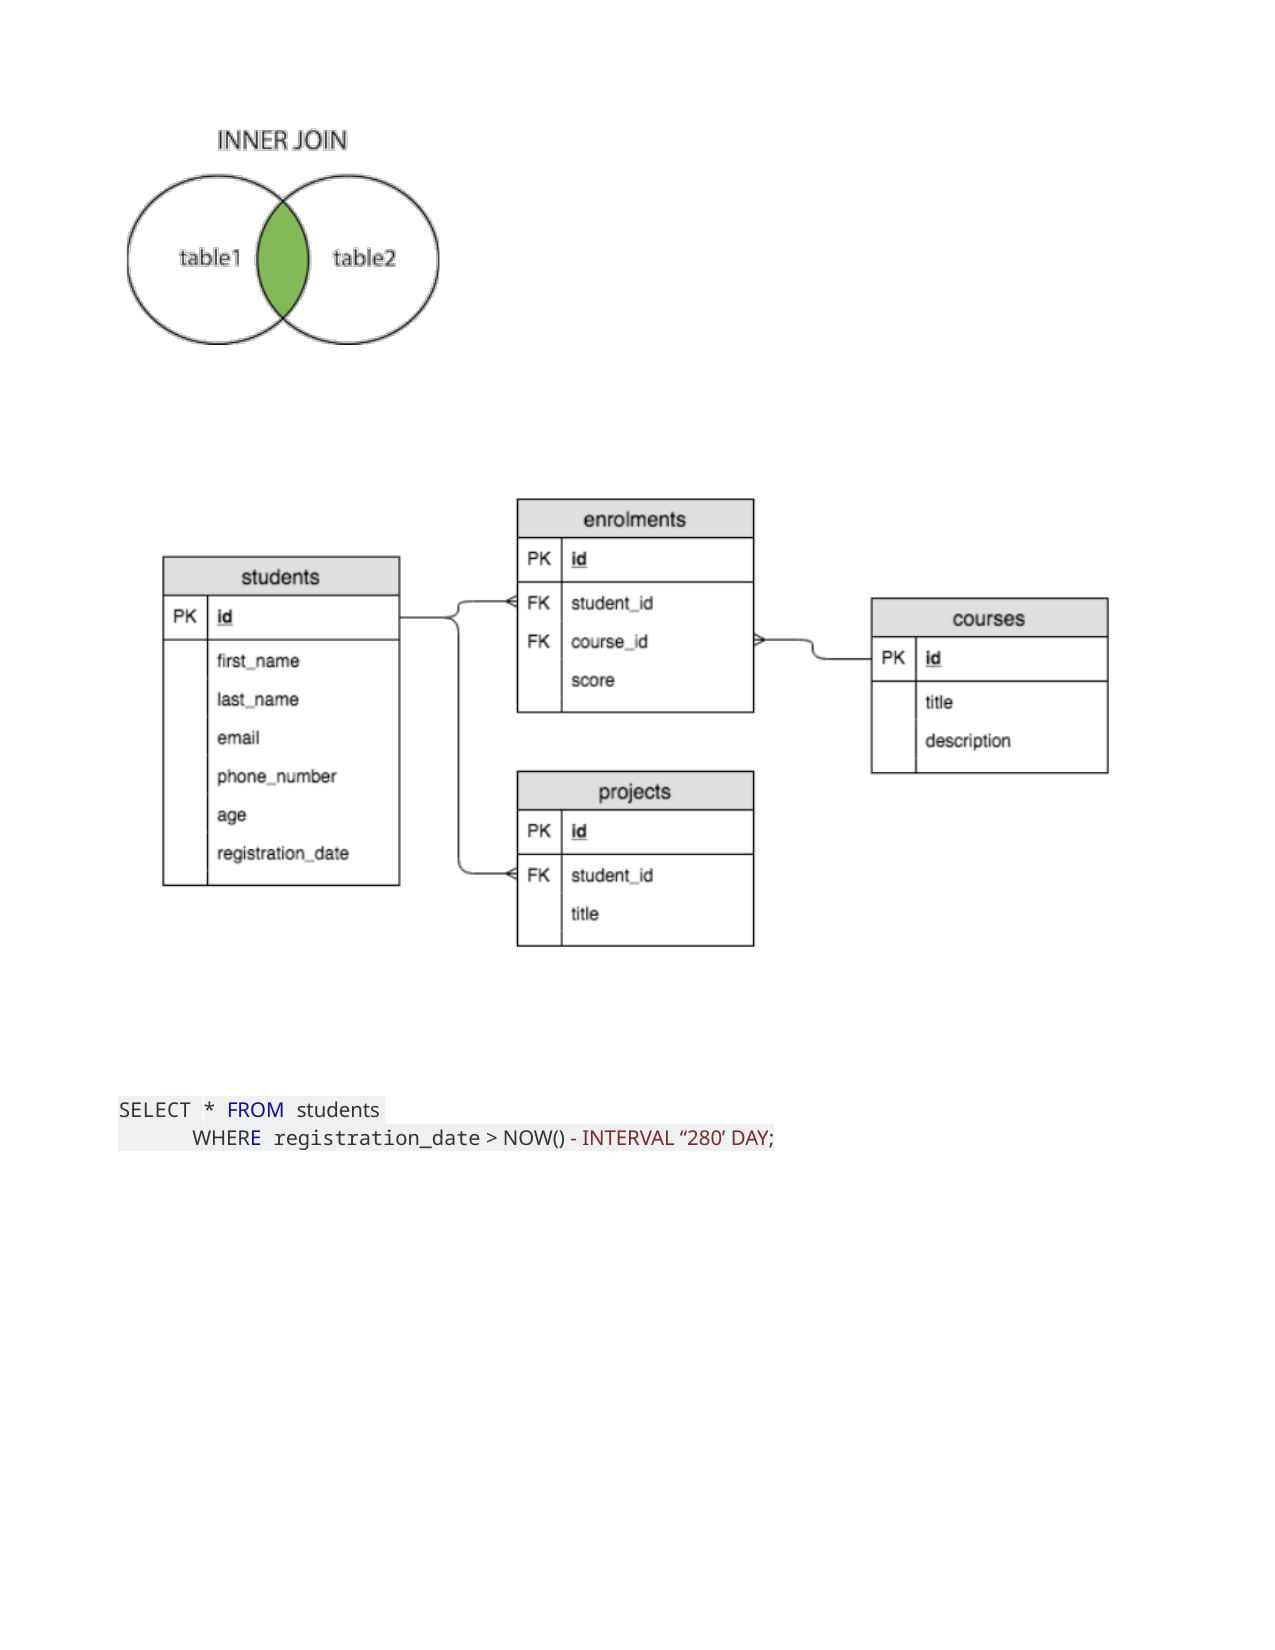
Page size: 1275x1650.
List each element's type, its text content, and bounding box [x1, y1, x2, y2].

picture [118, 459, 1157, 958]
text WHERE registration_date > NOW() - INTERVAL “280’ DAY; [118, 1124, 1157, 1151]
text SELECT * FROM students [118, 1096, 1157, 1124]
picture [126, 118, 440, 345]
